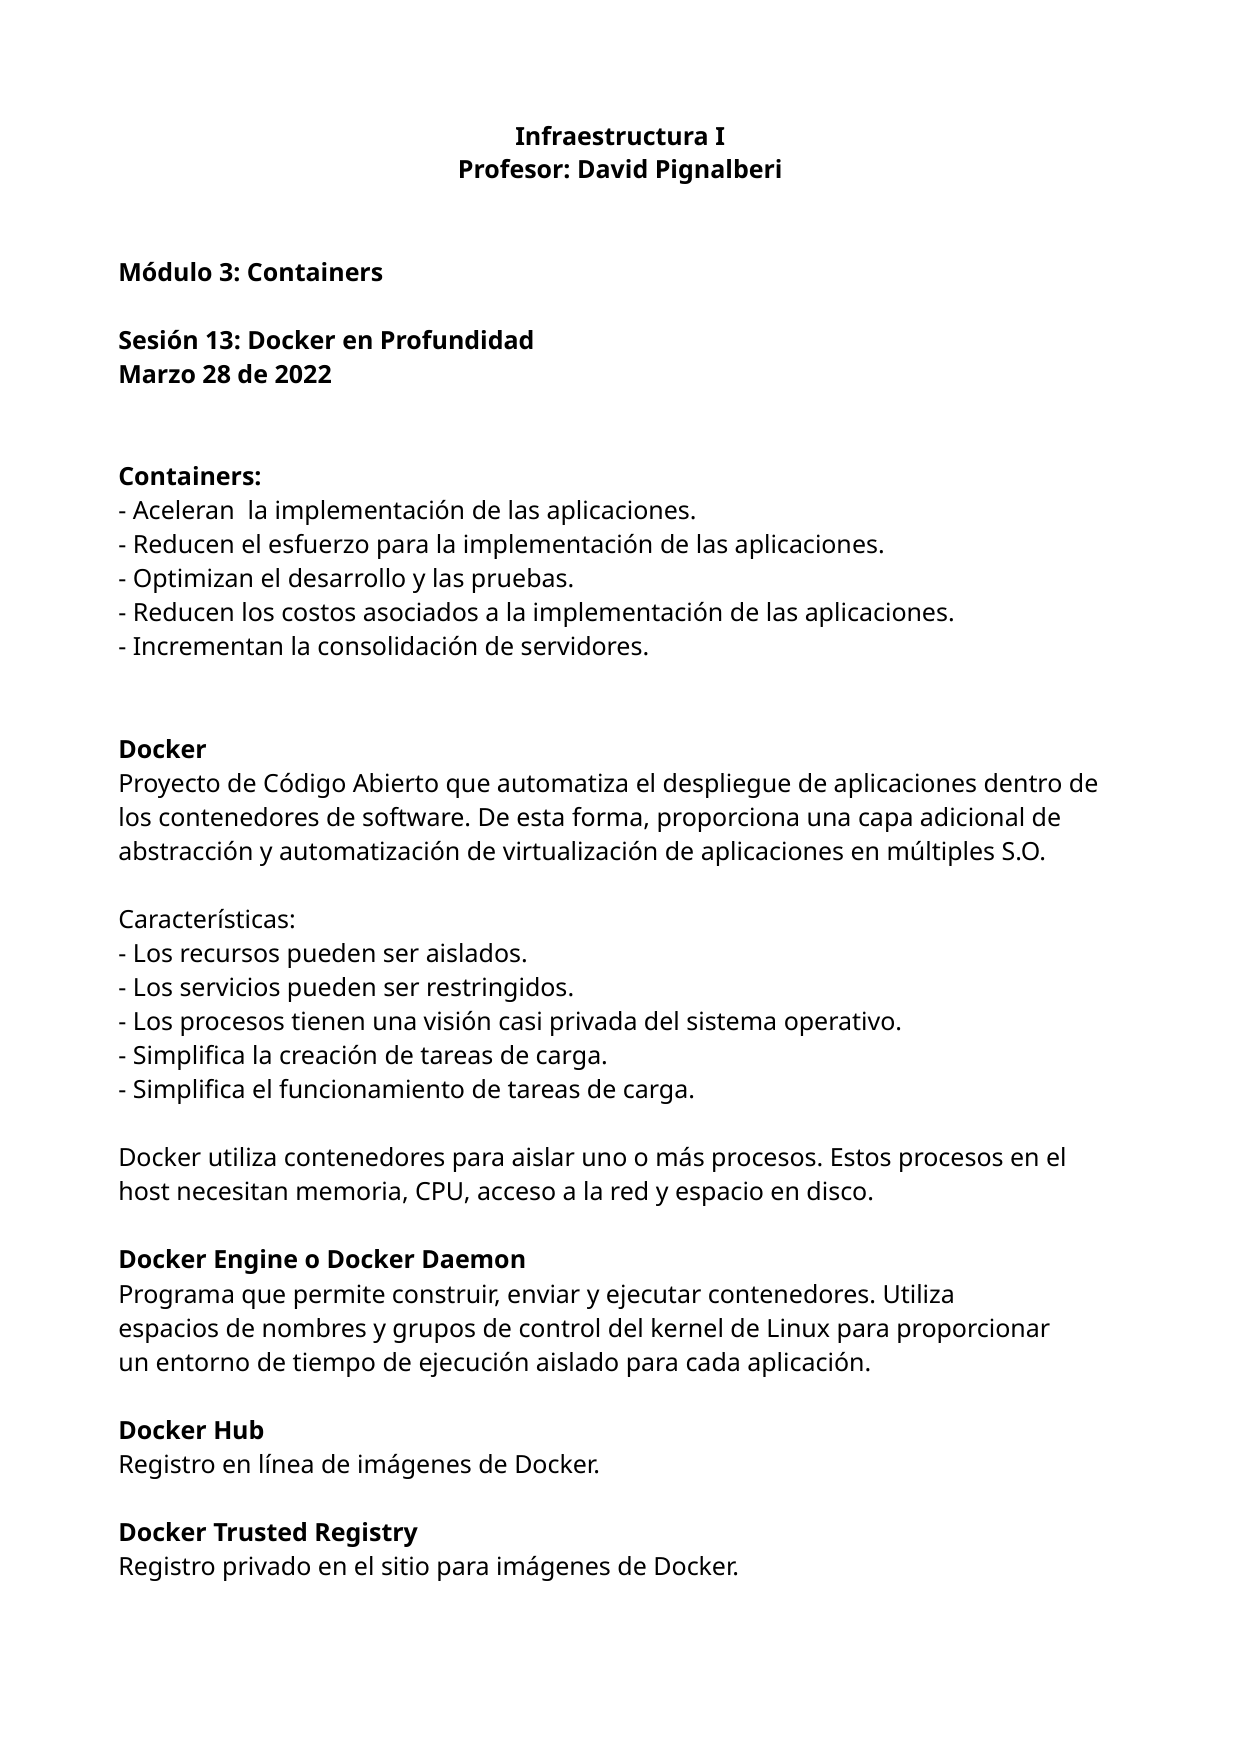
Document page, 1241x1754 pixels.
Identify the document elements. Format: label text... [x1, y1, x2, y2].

text Docker utiliza contenedores para aislar uno o más procesos. Estos procesos en el host necesitan memoria, CPU, acceso a la red y espacio en disco. [118, 1140, 1122, 1208]
text - Incrementan la consolidación de servidores. [118, 629, 1122, 663]
text - Los recursos pueden ser aislados. [118, 936, 1122, 970]
text - Reducen los costos asociados a la implementación de las aplicaciones. [118, 595, 1122, 629]
text Programa que permite construir, enviar y ejecutar contenedores. Utiliza [118, 1276, 1122, 1310]
text Docker Hub [118, 1412, 1122, 1447]
text - Aceleran la implementación de las aplicaciones. [118, 493, 1122, 527]
text Registro privado en el sitio para imágenes de Docker. [118, 1549, 1122, 1583]
text Características: [118, 902, 1122, 936]
text Módulo 3: Containers [118, 254, 1122, 288]
text Docker Engine o Docker Daemon [118, 1242, 1122, 1276]
text - Los procesos tienen una visión casi privada del sistema operativo. [118, 1004, 1122, 1038]
text Marzo 28 de 2022 [118, 357, 1122, 391]
text Docker [118, 731, 1122, 765]
text - Simplifica el funcionamiento de tareas de carga. [118, 1072, 1122, 1106]
text espacios de nombres y grupos de control del kernel de Linux para proporcionar [118, 1310, 1122, 1344]
text Containers: [118, 459, 1122, 493]
text un entorno de tiempo de ejecución aislado para cada aplicación. [118, 1344, 1122, 1378]
text Profesor: David Pignalberi [118, 152, 1122, 186]
text Infraestructura I [118, 118, 1122, 152]
text Registro en línea de imágenes de Docker. [118, 1447, 1122, 1481]
text Proyecto de Código Abierto que automatiza el despliegue de aplicaciones dentro de los contenedores de software. De esta forma, proporciona una capa adicional de abstracción y automatización de virtualización de aplicaciones en múltiples S.O. [118, 765, 1122, 867]
text Sesión 13: Docker en Profundidad [118, 322, 1122, 357]
text - Reducen el esfuerzo para la implementación de las aplicaciones. [118, 527, 1122, 561]
text - Optimizan el desarrollo y las pruebas. [118, 561, 1122, 595]
text - Los servicios pueden ser restringidos. [118, 970, 1122, 1004]
text - Simplifica la creación de tareas de carga. [118, 1038, 1122, 1072]
text Docker Trusted Registry [118, 1515, 1122, 1549]
